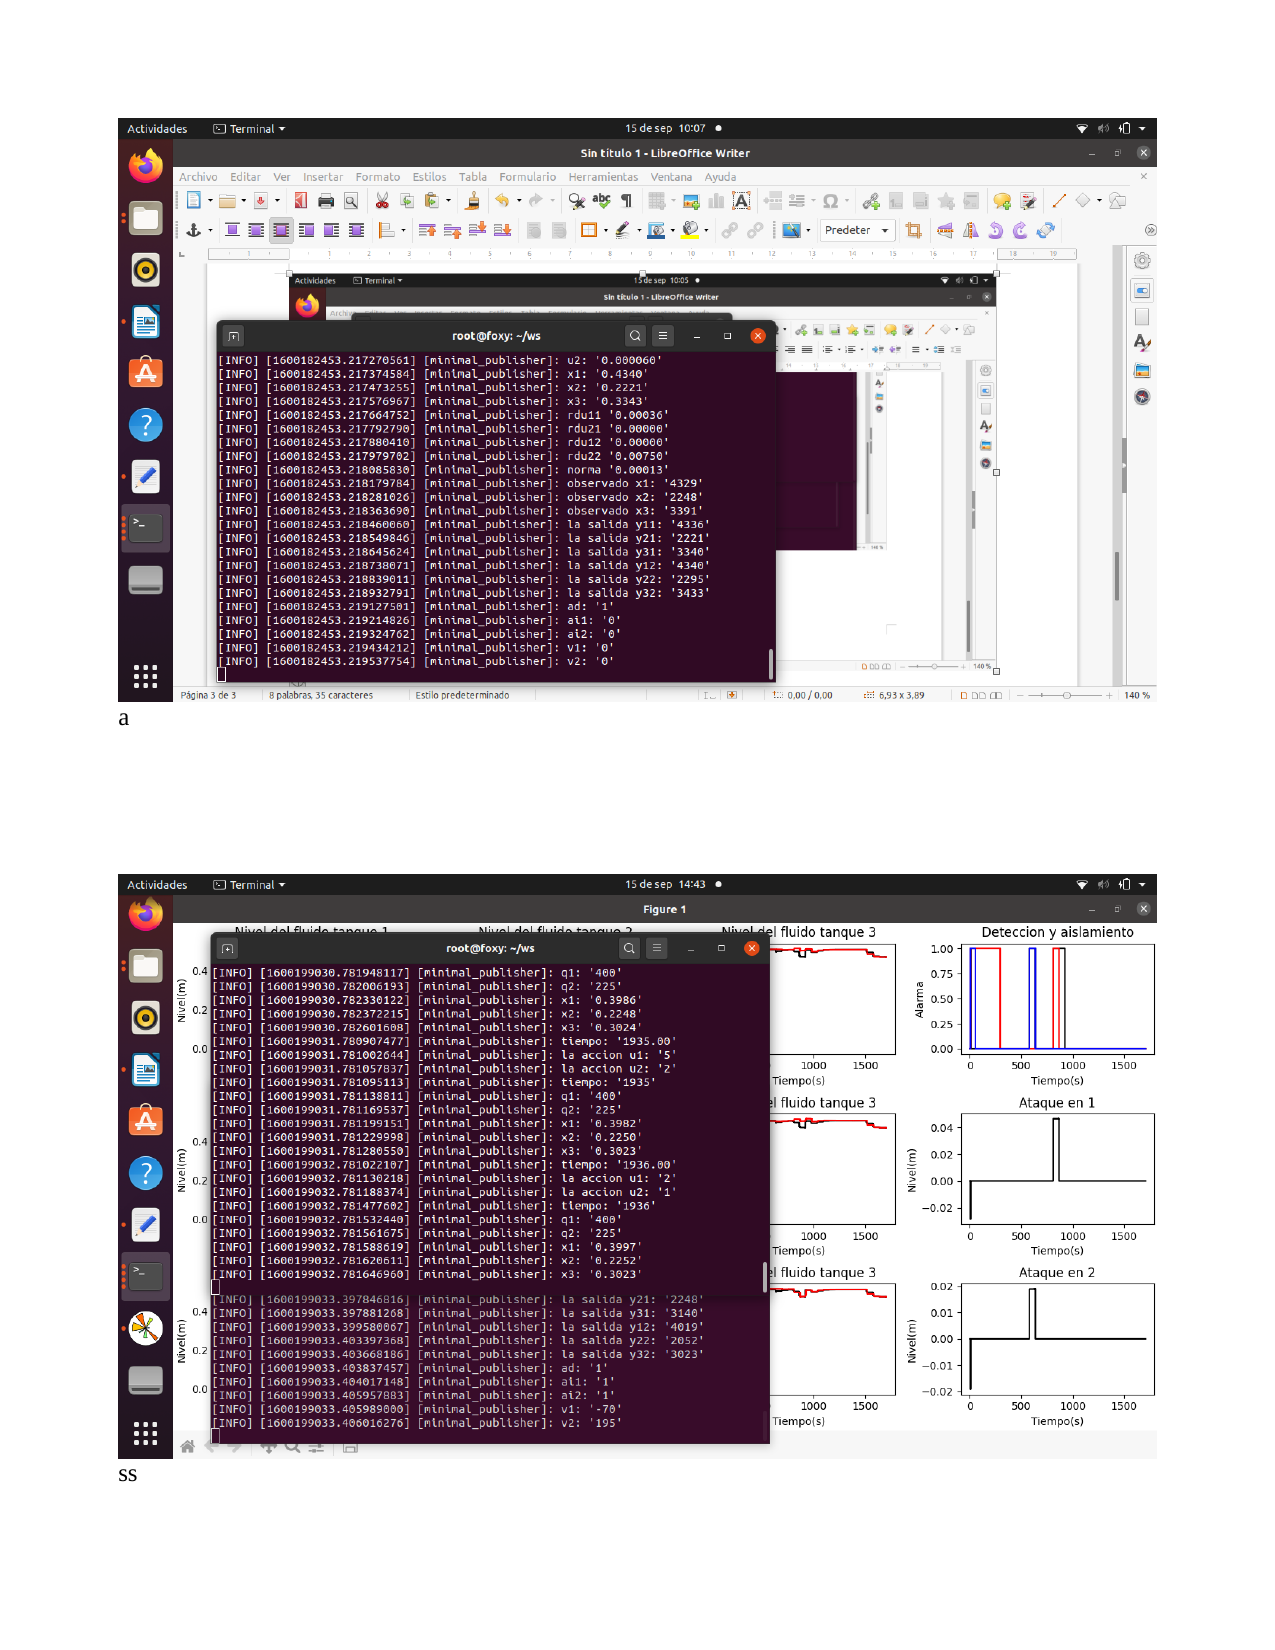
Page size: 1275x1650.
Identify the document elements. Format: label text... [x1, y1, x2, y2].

picture [118, 118, 1157, 702]
picture [118, 874, 1157, 1459]
text ss [118, 1459, 1157, 1487]
text a [118, 702, 1157, 731]
